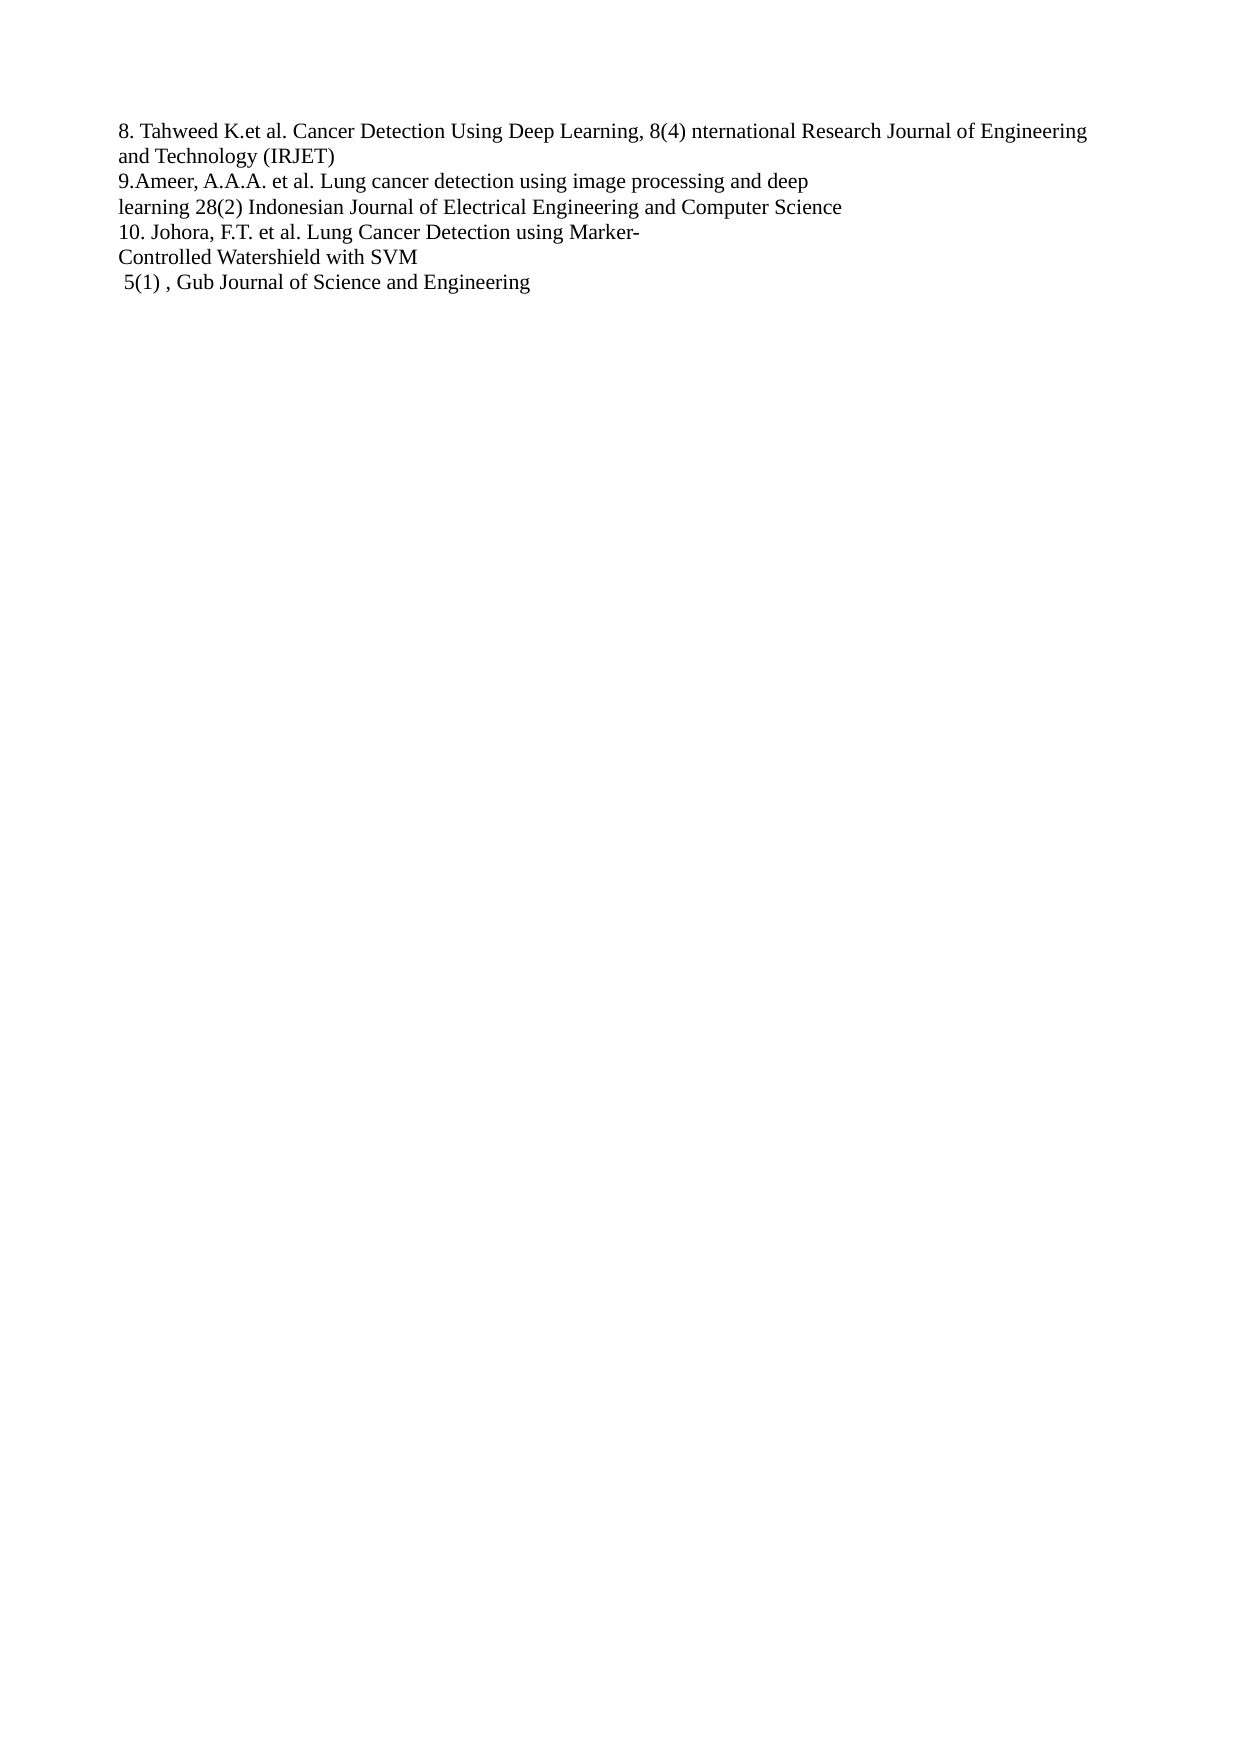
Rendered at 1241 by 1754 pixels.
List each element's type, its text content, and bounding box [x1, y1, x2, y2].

text learning 28(2) Indonesian Journal of Electrical Engineering and Computer Science [118, 194, 1122, 219]
text 9.Ameer, A.A.A. et al. Lung cancer detection using image processing and deep [118, 168, 1122, 194]
text 8. Tahweed K.et al. Cancer Detection Using Deep Learning, 8(4) nternational Research Journal of Engineering and Technology (IRJET) [118, 118, 1122, 168]
text Controlled Watershield with SVM [118, 244, 1122, 269]
text 10. Johora, F.T. et al. Lung Cancer Detection using Marker- [118, 219, 1122, 244]
text 5(1) , Gub Journal of Science and Engineering [118, 269, 1122, 294]
